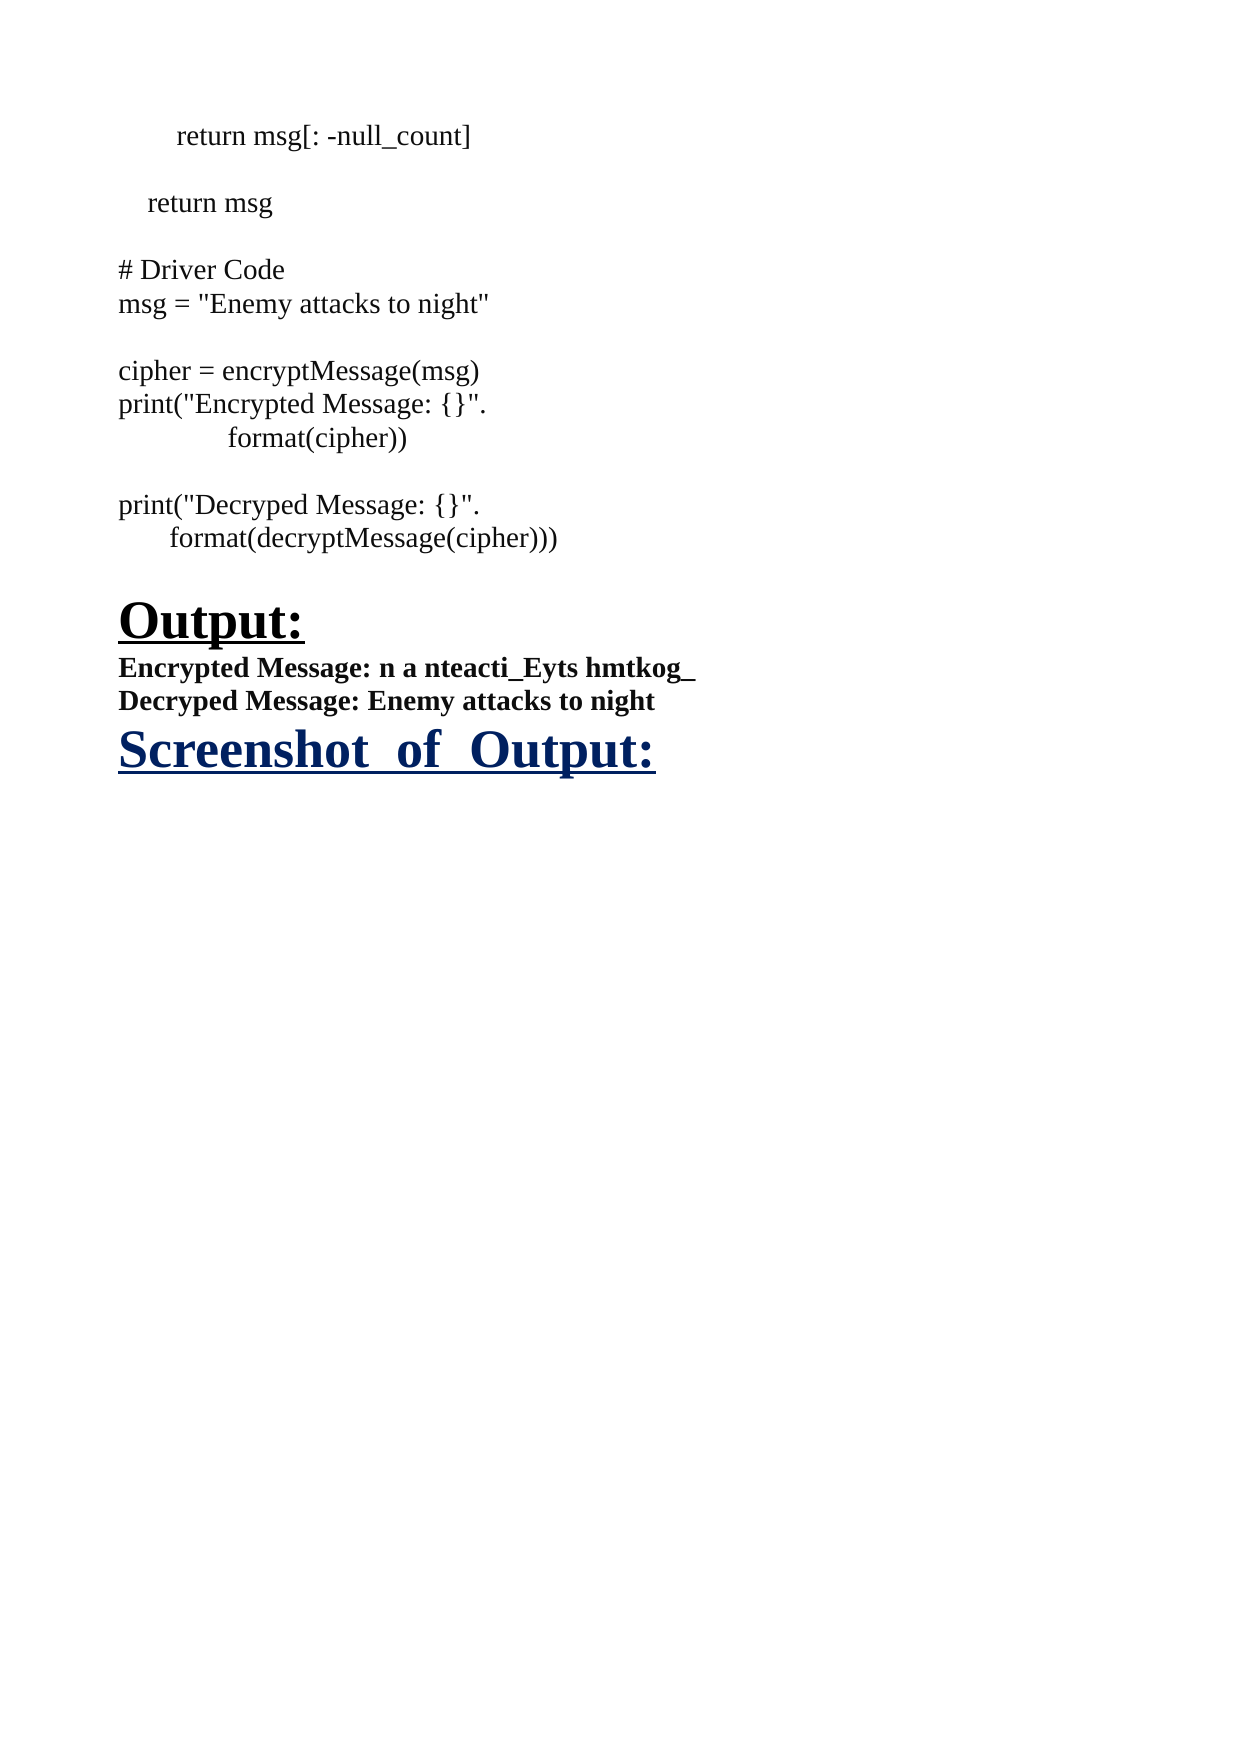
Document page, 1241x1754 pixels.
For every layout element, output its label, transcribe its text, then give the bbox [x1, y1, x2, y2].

text # Driver Code [118, 252, 1122, 286]
text cipher = encryptMessage(msg) [118, 353, 1122, 386]
text return msg [118, 185, 1122, 219]
text print("Encrypted Message: {}". [118, 386, 1122, 420]
text format(cipher)) [118, 420, 1122, 453]
text msg = "Enemy attacks to night" [118, 286, 1122, 319]
text Output: [118, 588, 1122, 650]
text Decryped Message: Enemy attacks to night [118, 683, 1122, 717]
text format(decryptMessage(cipher))) [118, 521, 1122, 554]
text Encrypted Message: n a nteacti_Eyts hmtkog_ [118, 650, 1122, 683]
text print("Decryped Message: {}". [118, 487, 1122, 521]
text return msg[: -null_count] [118, 118, 1122, 152]
text Screenshot of Output: [118, 717, 1122, 779]
